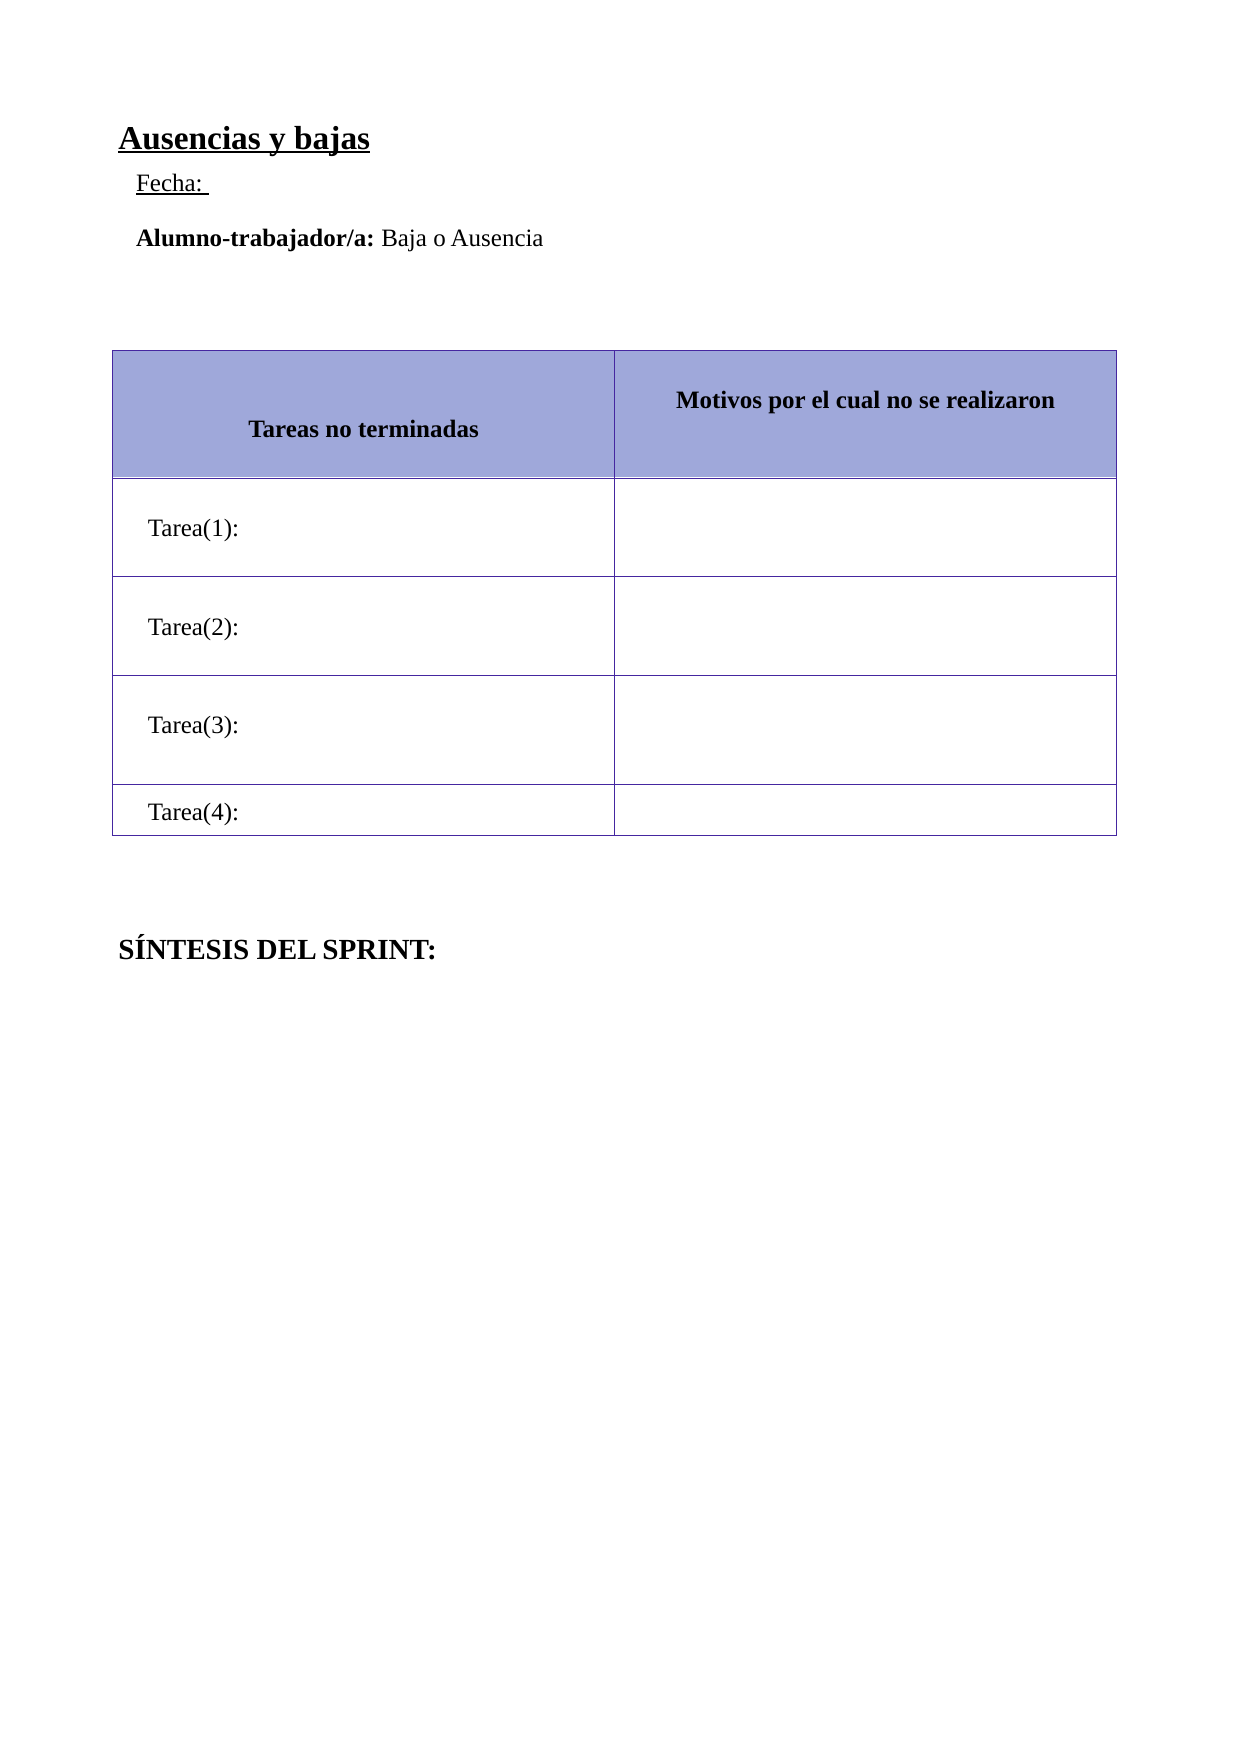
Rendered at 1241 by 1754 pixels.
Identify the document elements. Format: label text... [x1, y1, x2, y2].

table_cell [615, 479, 1116, 576]
table_cell [615, 676, 1116, 784]
table_header Tareas no terminadas [113, 351, 614, 477]
table_cell [615, 785, 1116, 835]
table_cell Tarea(4): [113, 785, 614, 835]
table_cell Tarea(1): [113, 479, 614, 576]
table_header Motivos por el cual no se realizaron [615, 351, 1116, 477]
text SÍNTESIS DEL SPRINT: [118, 932, 1122, 966]
text Alumno-trabajador/a: Baja o Ausencia [136, 223, 1116, 252]
table_cell Tarea(3): [113, 676, 614, 784]
text Fecha: [136, 168, 1116, 197]
table_cell [615, 577, 1116, 675]
text Ausencias y bajas [118, 118, 1122, 156]
table_cell Tarea(2): [113, 577, 614, 675]
